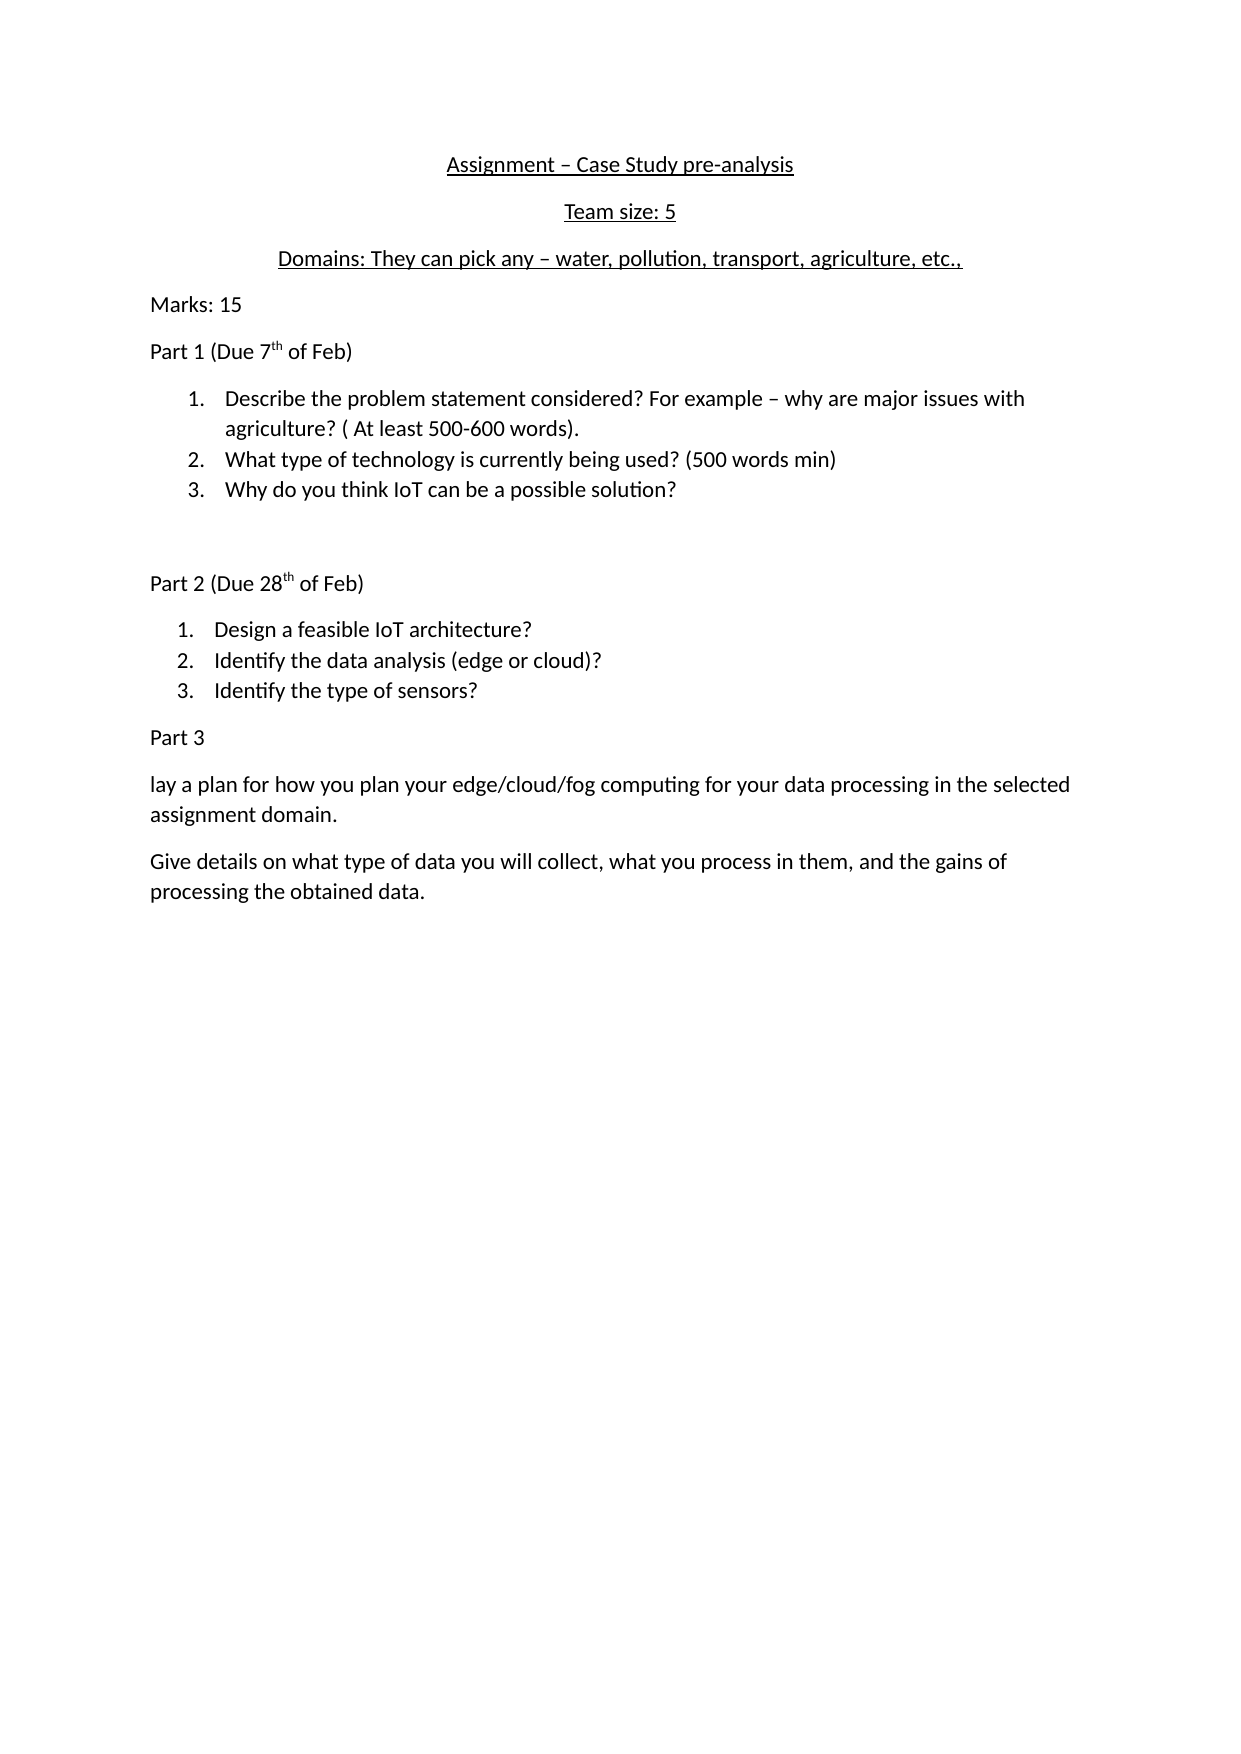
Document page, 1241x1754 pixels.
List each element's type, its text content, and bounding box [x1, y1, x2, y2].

list What type of technology is currently being used? (500 words min) [187, 445, 1090, 473]
list Identify the data analysis (edge or cloud)? [177, 646, 1090, 674]
text Domains: They can pick any – water, pollution, transport, agriculture, etc., [150, 244, 1090, 272]
text Assignment – Case Study pre-analysis [150, 150, 1090, 178]
text Marks: 15 [150, 291, 1090, 319]
list Describe the problem statement considered? For example – why are major issues with agriculture? ( At least 500-600 words). [187, 384, 1090, 443]
list Identify the type of sensors? [177, 676, 1090, 704]
text lay a plan for how you plan your edge/cloud/fog computing for your data processing in the selected assignment domain. [150, 770, 1090, 828]
text Part 1 (Due 7th of Feb) [150, 337, 1090, 366]
text Team size: 5 [150, 197, 1090, 225]
text Part 3 [150, 723, 1090, 751]
list Why do you think IoT can be a possible solution? [187, 475, 1090, 503]
list Design a feasible IoT architecture? [177, 616, 1090, 644]
text Give details on what type of data you will collect, what you process in them, and the gains of processing the obtained data. [150, 847, 1090, 935]
text Part 2 (Due 28th of Feb) [150, 569, 1090, 597]
